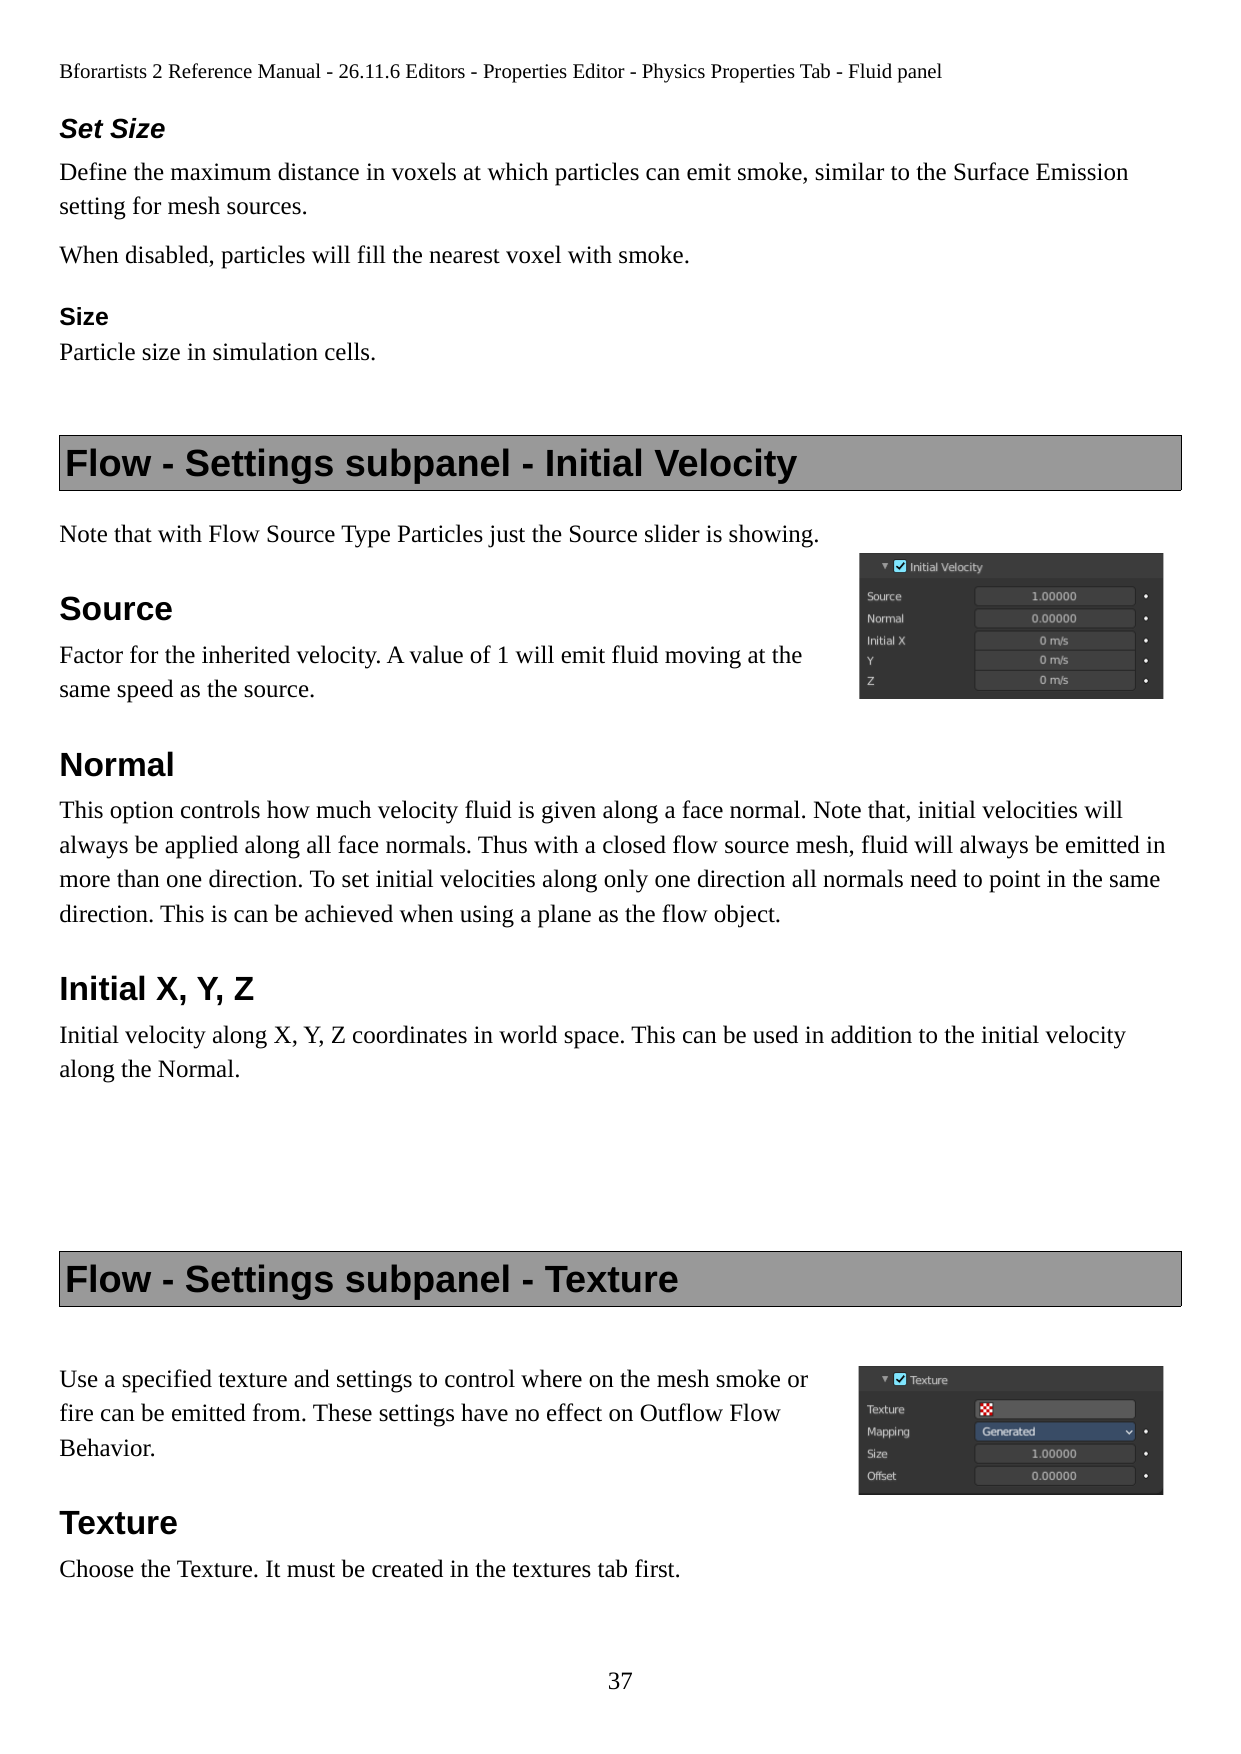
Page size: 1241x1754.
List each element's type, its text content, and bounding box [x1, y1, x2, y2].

text This option controls how much velocity fluid is given along a face normal. Note that, initial velocities will always be applied along all face normals. Thus with a closed flow source mesh, fluid will always be emitted in more than one direction. To set initial velocities along only one direction all normals need to point in the same direction. This is can be achieved when using a plane as the flow object. [59, 796, 1181, 928]
text Factor for the inherited velocity. A value of 1 will emit fluid moving at the same speed as the source. [59, 640, 1181, 703]
subtitle Initial X, Y, Z [59, 969, 1181, 1008]
text Use a specified texture and settings to control where on the mesh smoke or fire can be emitted from. These settings have no effect on Outflow Flow Behavior. [59, 1364, 1181, 1461]
table_header Flow - Settings subpanel - Texture [60, 1252, 1181, 1306]
picture [859, 553, 1164, 699]
subtitle Normal [59, 744, 1181, 783]
text Initial velocity along X, Y, Z coordinates in world space. This can be used in addition to the initial velocity along the Normal. [59, 1020, 1181, 1083]
text Particle size in simulation cells. [59, 337, 1181, 366]
text Define the maximum distance in voxels at which particles can emit smoke, similar to the Surface Emission setting for mesh sources. [59, 157, 1181, 220]
text Choose the Texture. It must be created in the textures tab first. [59, 1554, 1181, 1582]
subtitle Texture [59, 1502, 1181, 1541]
table_header Flow - Settings subpanel - Initial Velocity [60, 436, 1181, 490]
text Note that with Flow Source Type Particles just the Source slider is showing. [59, 519, 1181, 548]
subtitle Source [59, 589, 859, 628]
subtitle Size [59, 302, 1181, 331]
picture [858, 1366, 1164, 1495]
subtitle [1164, 589, 1181, 628]
subtitle Set Size [59, 113, 1181, 144]
text When disabled, particles will fill the nearest voxel with smoke. [59, 241, 1181, 269]
